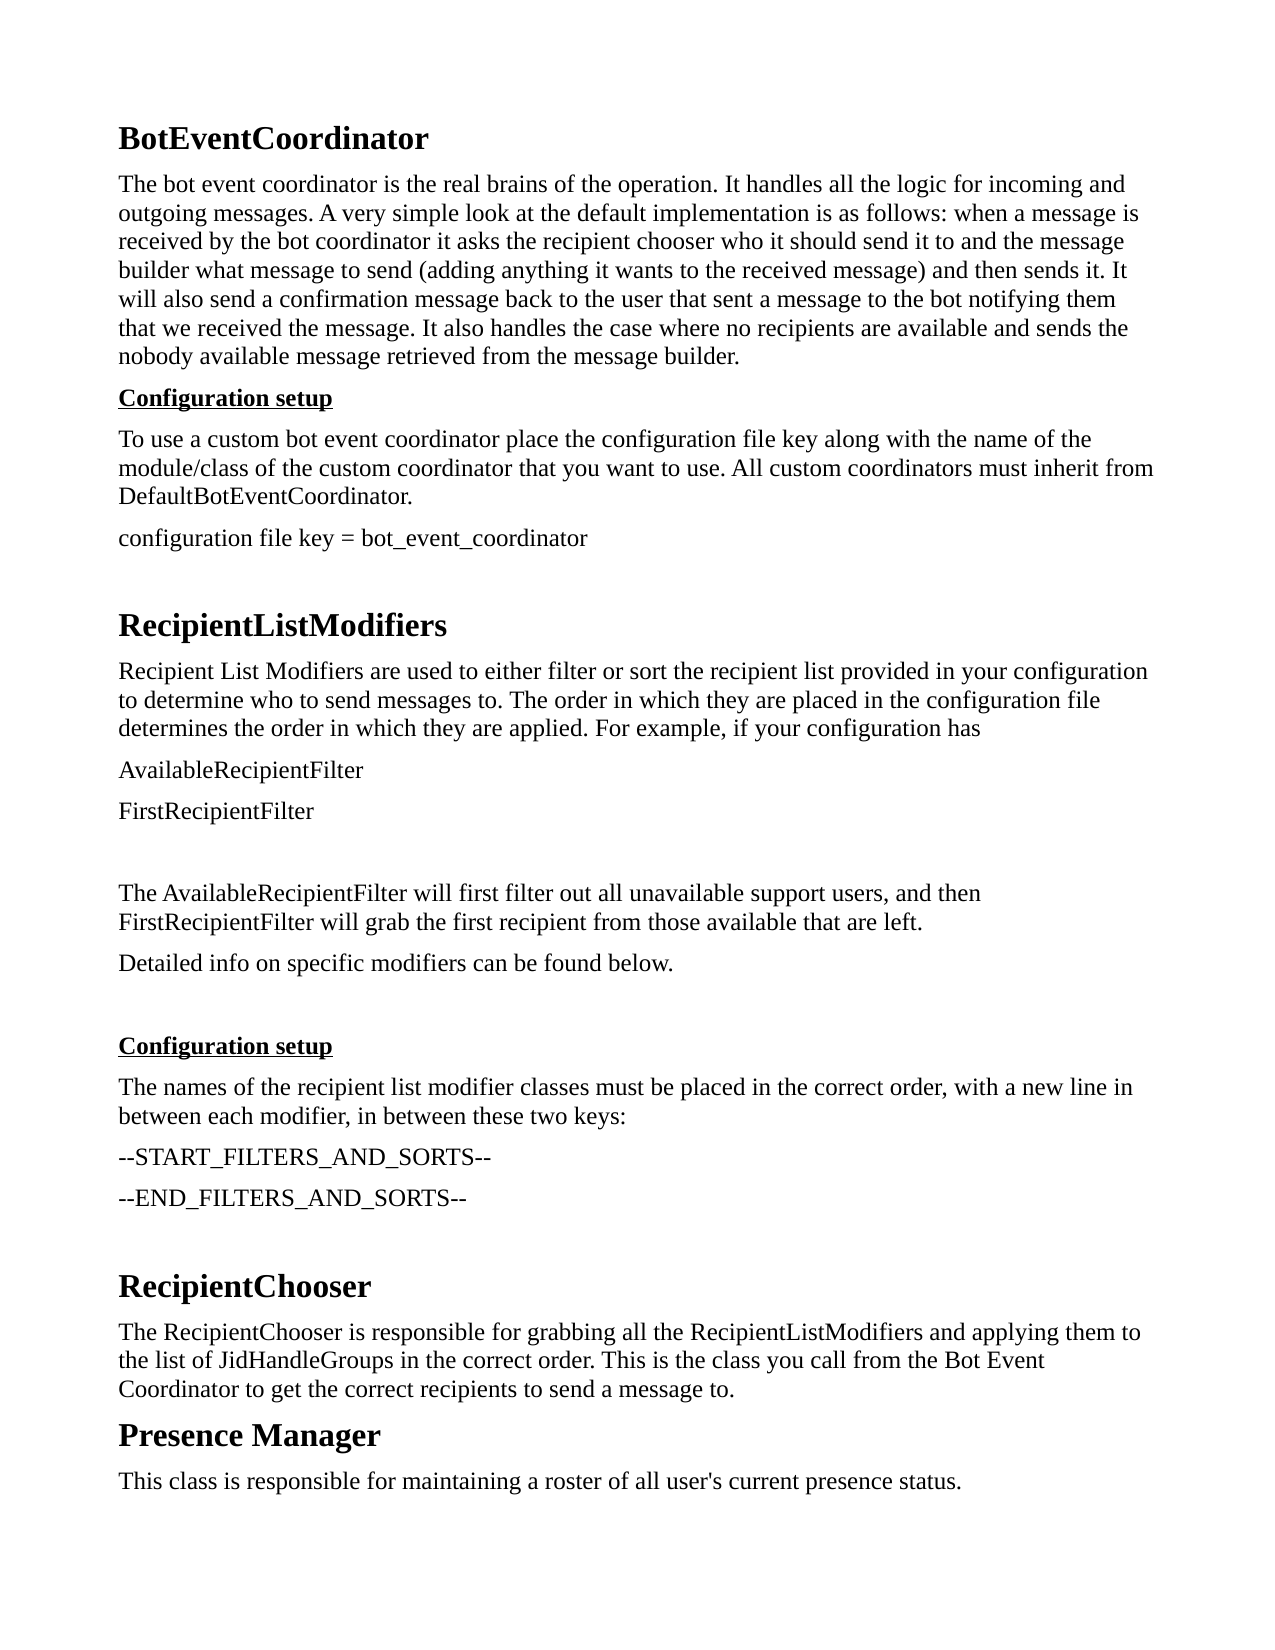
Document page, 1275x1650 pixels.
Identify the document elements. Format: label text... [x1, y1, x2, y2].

text The names of the recipient list modifier classes must be placed in the correct order, with a new line in between each modifier, in between these two keys: [118, 1072, 1157, 1130]
text The AvailableRecipientFilter will first filter out all unavailable support users, and then FirstRecipientFilter will grab the first recipient from those available that are left. [118, 878, 1157, 936]
text Detailed info on specific modifiers can be found below. [118, 948, 1157, 977]
text AvailableRecipientFilter [118, 755, 1157, 783]
text --START_FILTERS_AND_SORTS-- [118, 1142, 1157, 1171]
text RecipientChooser [118, 1266, 1157, 1304]
text Presence Manager [118, 1416, 1157, 1454]
text --END_FILTERS_AND_SORTS-- [118, 1183, 1157, 1212]
text The RecipientChooser is responsible for grabbing all the RecipientListModifiers and applying them to the list of JidHandleGroups in the correct order. This is the class you call from the Bot Event Coordinator to get the correct recipients to send a message to. [118, 1317, 1157, 1403]
text RecipientListModifiers [118, 605, 1157, 643]
text BotEventCoordinator [118, 118, 1157, 156]
text This class is responsible for maintaining a roster of all user's current presence status. [118, 1466, 1157, 1495]
text FirstRecipientFilter [118, 796, 1157, 825]
text Recipient List Modifiers are used to either filter or sort the recipient list provided in your configuration to determine who to send messages to. The order in which they are placed in the configuration file determines the order in which they are applied. For example, if your configuration has [118, 656, 1157, 742]
text Configuration setup [118, 1031, 1157, 1060]
text To use a custom bot event coordinator place the configuration file key along with the name of the module/class of the custom coordinator that you want to use. All custom coordinators must inherit from DefaultBotEventCoordinator. [118, 424, 1157, 510]
text configuration file key = bot_event_coordinator [118, 523, 1157, 551]
text The bot event coordinator is the real brains of the operation. It handles all the logic for incoming and outgoing messages. A very simple look at the default implementation is as follows: when a message is received by the bot coordinator it asks the recipient chooser who it should send it to and the message builder what message to send (adding anything it wants to the received message) and then sends it. It will also send a confirmation message back to the user that sent a message to the bot notifying them that we received the message. It also handles the case where no recipients are available and sends the nobody available message retrieved from the message builder. [118, 169, 1157, 370]
text Configuration setup [118, 383, 1157, 411]
